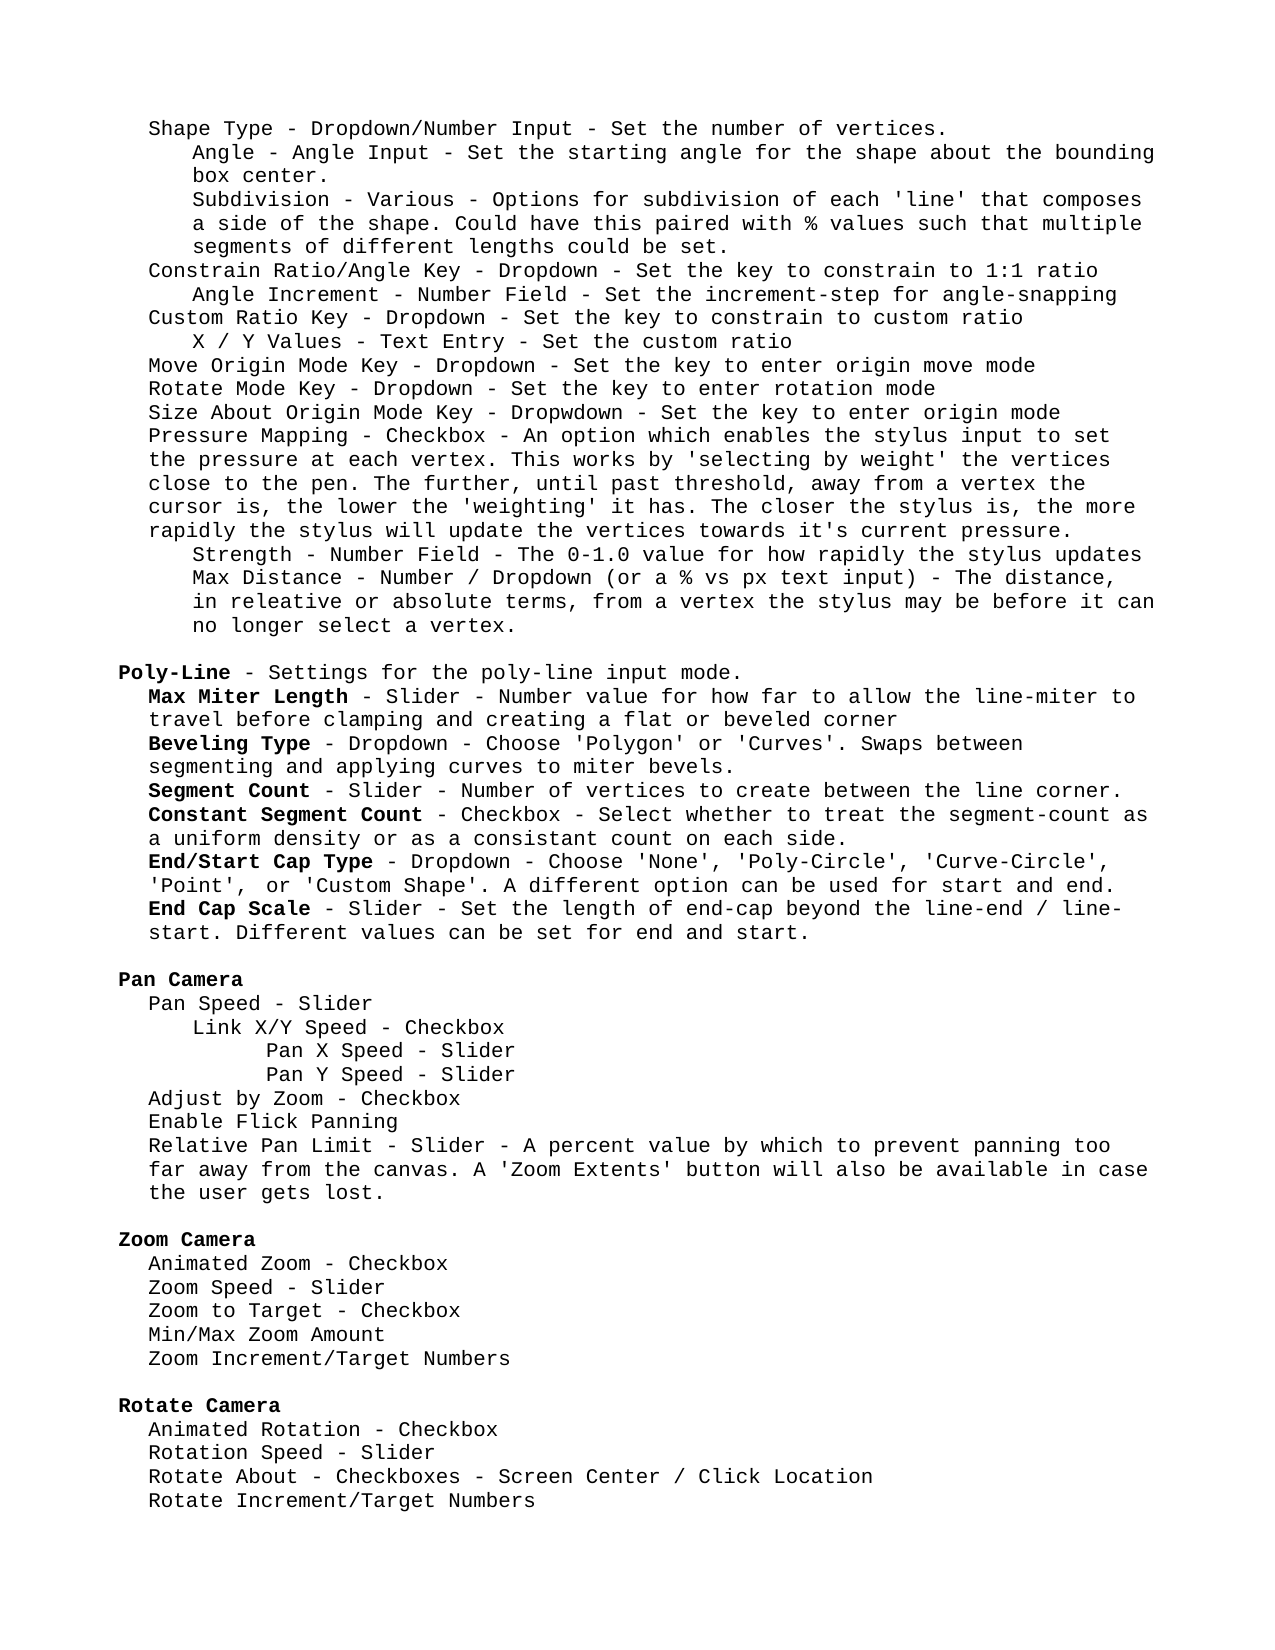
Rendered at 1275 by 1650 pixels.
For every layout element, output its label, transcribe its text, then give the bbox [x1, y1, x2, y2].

text Zoom Speed - Slider [118, 1277, 1157, 1300]
text Angle Increment - Number Field - Set the increment-step for angle-snapping [118, 284, 1157, 307]
text Subdivision - Various - Options for subdivision of each 'line' that composes a side of the shape. Could have this paired with % values such that multiple segments of different lengths could be set. [118, 189, 1157, 260]
text Zoom Camera [118, 1229, 1157, 1253]
text Constant Segment Count - Checkbox - Select whether to treat the segment-count as a uniform density or as a consistant count on each side. [118, 804, 1157, 851]
text in releative or absolute terms, from a vertex the stylus may be before it can no longer select a vertex. [118, 591, 1157, 638]
text Strength - Number Field - The 0-1.0 value for how rapidly the stylus updates [118, 544, 1157, 567]
text Min/Max Zoom Amount [118, 1324, 1157, 1348]
text Poly-Line - Settings for the poly-line input mode. [118, 662, 1157, 686]
text Zoom Increment/Target Numbers [118, 1348, 1157, 1371]
text Rotate About - Checkboxes - Screen Center / Click Location [118, 1466, 1157, 1489]
text Size About Origin Mode Key - Dropwdown - Set the key to enter origin mode [118, 402, 1157, 426]
text Pan X Speed - Slider [118, 1040, 1157, 1064]
text End Cap Scale - Slider - Set the length of end-cap beyond the line-end / line- start. Different values can be set for end and start. [118, 898, 1157, 946]
text Constrain Ratio/Angle Key - Dropdown - Set the key to constrain to 1:1 ratio [118, 260, 1157, 284]
text Pan Camera [118, 969, 1157, 993]
text Adjust by Zoom - Checkbox [118, 1088, 1157, 1111]
text Custom Ratio Key - Dropdown - Set the key to constrain to custom ratio [118, 307, 1157, 331]
text Move Origin Mode Key - Dropdown - Set the key to enter origin move mode [118, 354, 1157, 378]
text Pressure Mapping - Checkbox - An option which enables the stylus input to set the pressure at each vertex. This works by 'selecting by weight' the vertices close to the pen. The further, until past threshold, away from a vertex the cursor is, the lower the 'weighting' it has. The closer the stylus is, the more rapidly the stylus will update the vertices towards it's current pressure. [118, 426, 1157, 544]
text Max Distance - Number / Dropdown (or a % vs px text input) - The distance, [118, 567, 1157, 591]
text Rotate Increment/Target Numbers [118, 1489, 1157, 1513]
text Beveling Type - Dropdown - Choose 'Polygon' or 'Curves'. Swaps between segmenting and applying curves to miter bevels. [118, 733, 1157, 780]
text Pan Y Speed - Slider [118, 1064, 1157, 1088]
text Animated Rotation - Checkbox [118, 1419, 1157, 1442]
text Enable Flick Panning [118, 1111, 1157, 1135]
text End/Start Cap Type - Dropdown - Choose 'None', 'Poly-Circle', 'Curve-Circle', 'Point', or 'Custom Shape'. A different option can be used for start and end. [118, 851, 1157, 898]
text Rotation Speed - Slider [118, 1442, 1157, 1466]
text Shape Type - Dropdown/Number Input - Set the number of vertices. [118, 118, 1157, 142]
text Segment Count - Slider - Number of vertices to create between the line corner. [118, 780, 1157, 804]
text Zoom to Target - Checkbox [118, 1300, 1157, 1324]
text X / Y Values - Text Entry - Set the custom ratio [118, 331, 1157, 354]
text Rotate Camera [118, 1395, 1157, 1419]
text Pan Speed - Slider [118, 993, 1157, 1017]
text Animated Zoom - Checkbox [118, 1253, 1157, 1277]
text Rotate Mode Key - Dropdown - Set the key to enter rotation mode [118, 378, 1157, 402]
text Link X/Y Speed - Checkbox [118, 1017, 1157, 1040]
text Relative Pan Limit - Slider - A percent value by which to prevent panning too far away from the canvas. A 'Zoom Extents' button will also be available in case the user gets lost. [118, 1135, 1157, 1206]
text Angle - Angle Input - Set the starting angle for the shape about the bounding box center. [118, 142, 1157, 189]
text Max Miter Length - Slider - Number value for how far to allow the line-miter to travel before clamping and creating a flat or beveled corner [118, 686, 1157, 733]
